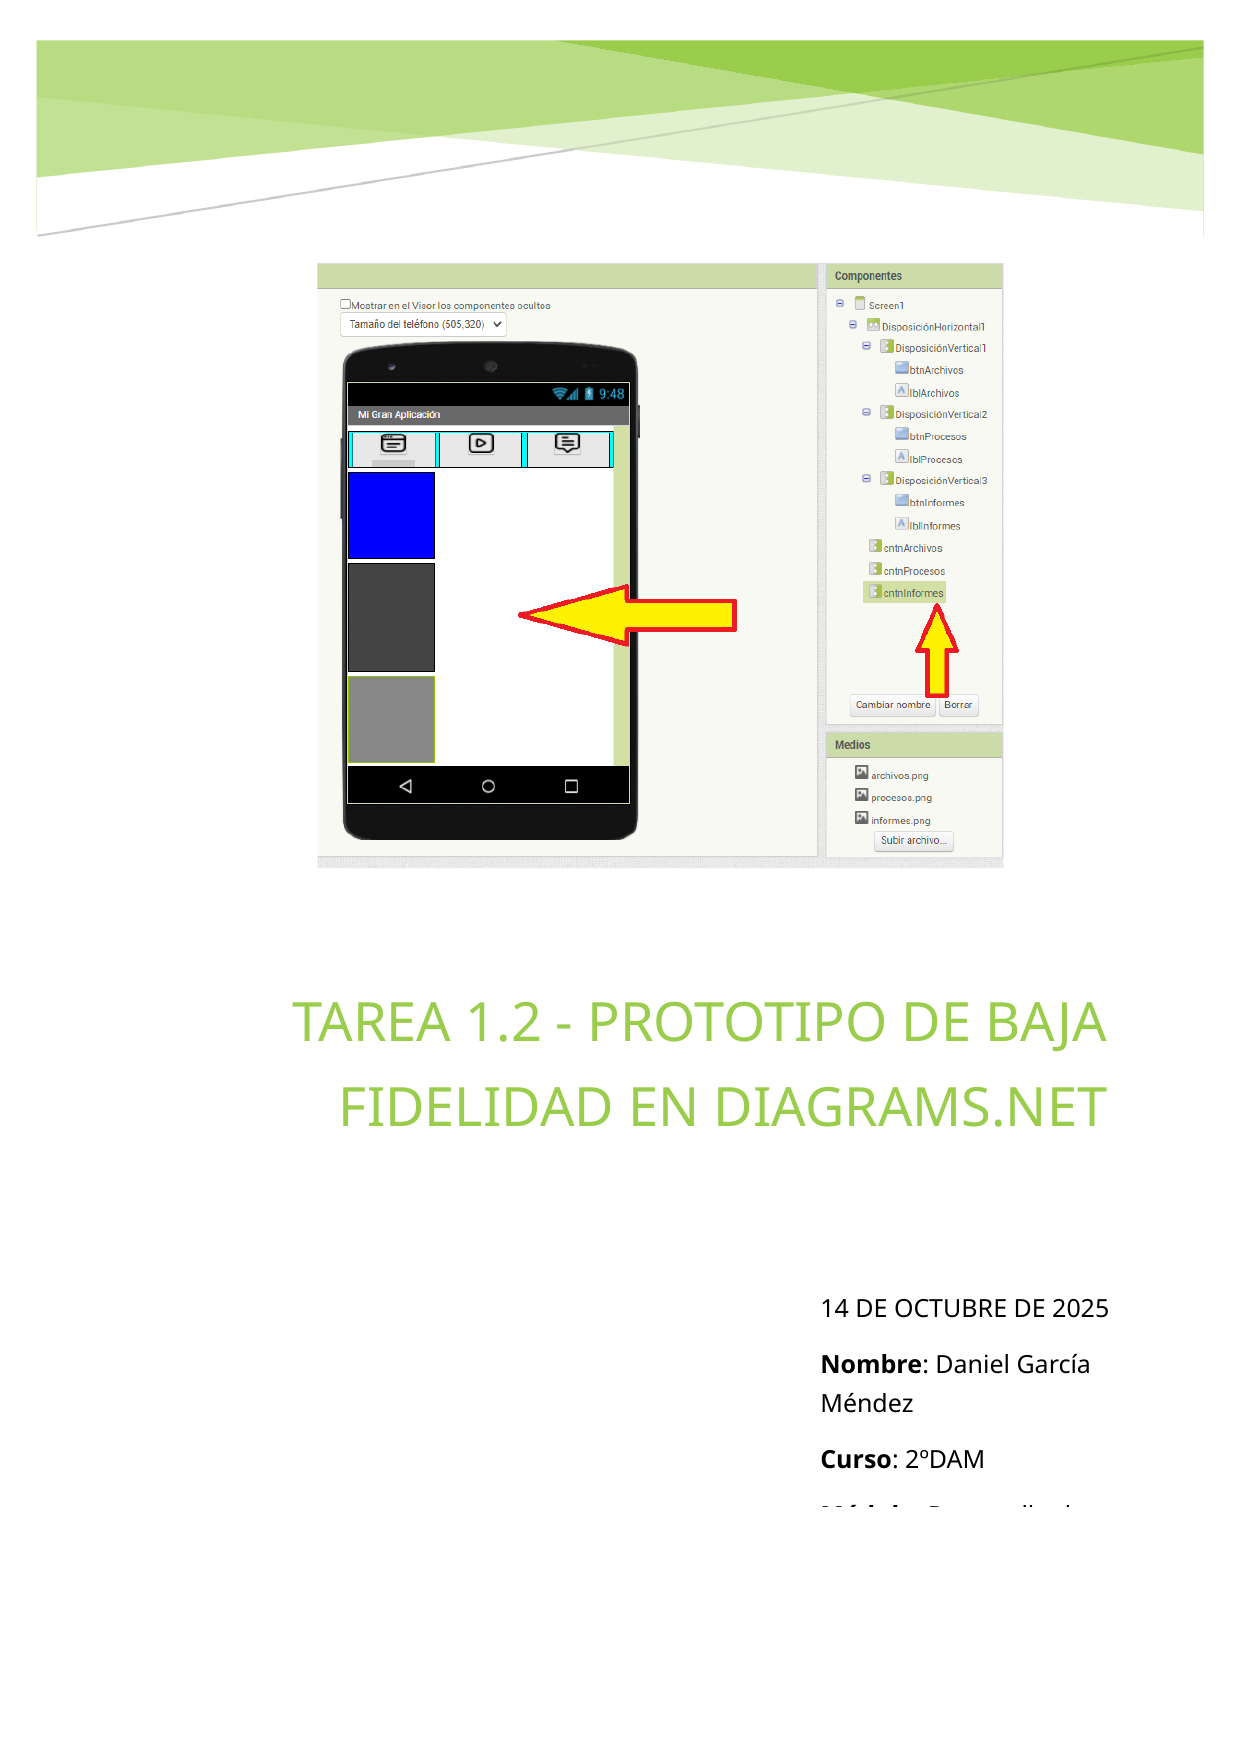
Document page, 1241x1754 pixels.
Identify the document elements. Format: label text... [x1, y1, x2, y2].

text Nombre: Daniel García Méndez [820, 1347, 1155, 1420]
text TAREA 1.2 - Prototipo de baja fidelidad en diagrams.net [283, 984, 1108, 1142]
text 14 DE OCTUBRE DE 2025 [820, 1291, 1155, 1325]
text Curso: 2ºDAM [820, 1442, 1155, 1476]
text Módulo: Desarrollo de interfaces [820, 1498, 1155, 1506]
